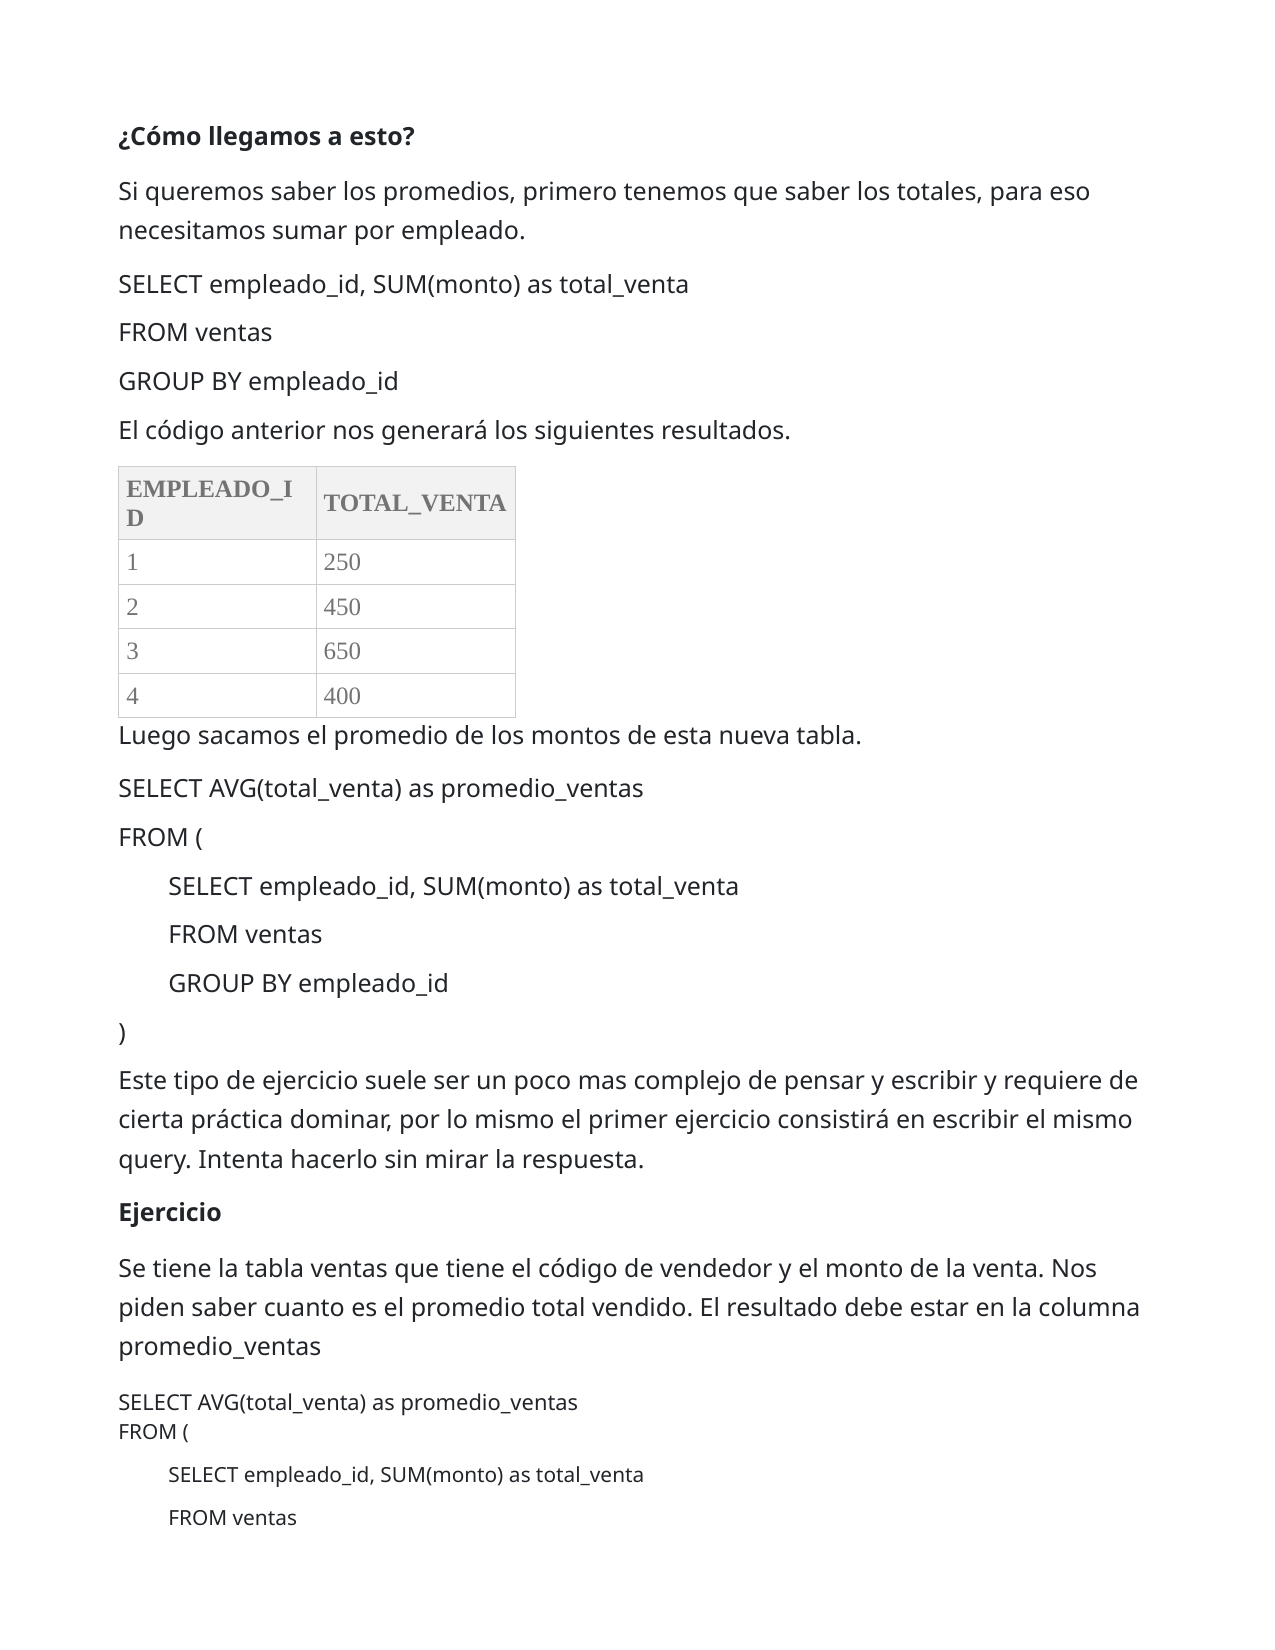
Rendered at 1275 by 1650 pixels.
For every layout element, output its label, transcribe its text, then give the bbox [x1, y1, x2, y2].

table_cell 2 [119, 585, 316, 628]
text Si queremos saber los promedios, primero tenemos que saber los totales, para eso necesitamos sumar por empleado. [118, 173, 1157, 247]
text Luego sacamos el promedio de los montos de esta nueva tabla. [118, 717, 1157, 751]
text FROM ( [118, 1417, 1157, 1445]
text Este tipo de ejercicio suele ser un poco mas complejo de pensar y escribir y requiere de cierta práctica dominar, por lo mismo el primer ejercicio consistirá en escribir el mismo query. Intenta hacerlo sin mirar la respuesta. [118, 1063, 1157, 1175]
text GROUP BY empleado_id [118, 364, 1157, 398]
text ) [118, 1014, 1157, 1048]
text FROM ventas [118, 1503, 1157, 1532]
table_cell 400 [317, 674, 515, 717]
text SELECT empleado_id, SUM(monto) as total_venta [118, 266, 1157, 301]
text SELECT empleado_id, SUM(monto) as total_venta [118, 868, 1157, 902]
table_cell 3 [119, 629, 316, 673]
text SELECT empleado_id, SUM(monto) as total_venta [118, 1460, 1157, 1488]
text SELECT AVG(total_venta) as promedio_ventas [118, 771, 1157, 805]
text El código anterior nos generará los siguientes resultados. [118, 412, 1157, 446]
table_cell 1 [119, 540, 316, 584]
table_cell 650 [317, 629, 515, 673]
text FROM ( [118, 820, 1157, 854]
table_cell 450 [317, 585, 515, 628]
text SELECT AVG(total_venta) as promedio_ventas [118, 1383, 1157, 1417]
subtitle Ejercicio [118, 1195, 1157, 1229]
text FROM ventas [118, 315, 1157, 349]
subtitle ¿Cómo llegamos a esto? [118, 118, 1157, 152]
table_header TOTAL_VENTA [317, 467, 515, 539]
text Se tiene la tabla ventas que tiene el código de vendedor y el monto de la venta. Nos piden saber cuanto es el promedio total vendido. El resultado debe estar en la columna promedio_ventas [118, 1251, 1157, 1363]
table_cell 4 [119, 674, 316, 717]
text GROUP BY empleado_id [118, 966, 1157, 1000]
text FROM ventas [118, 917, 1157, 951]
table_header EMPLEADO_ID [119, 467, 316, 539]
table_cell 250 [317, 540, 515, 584]
